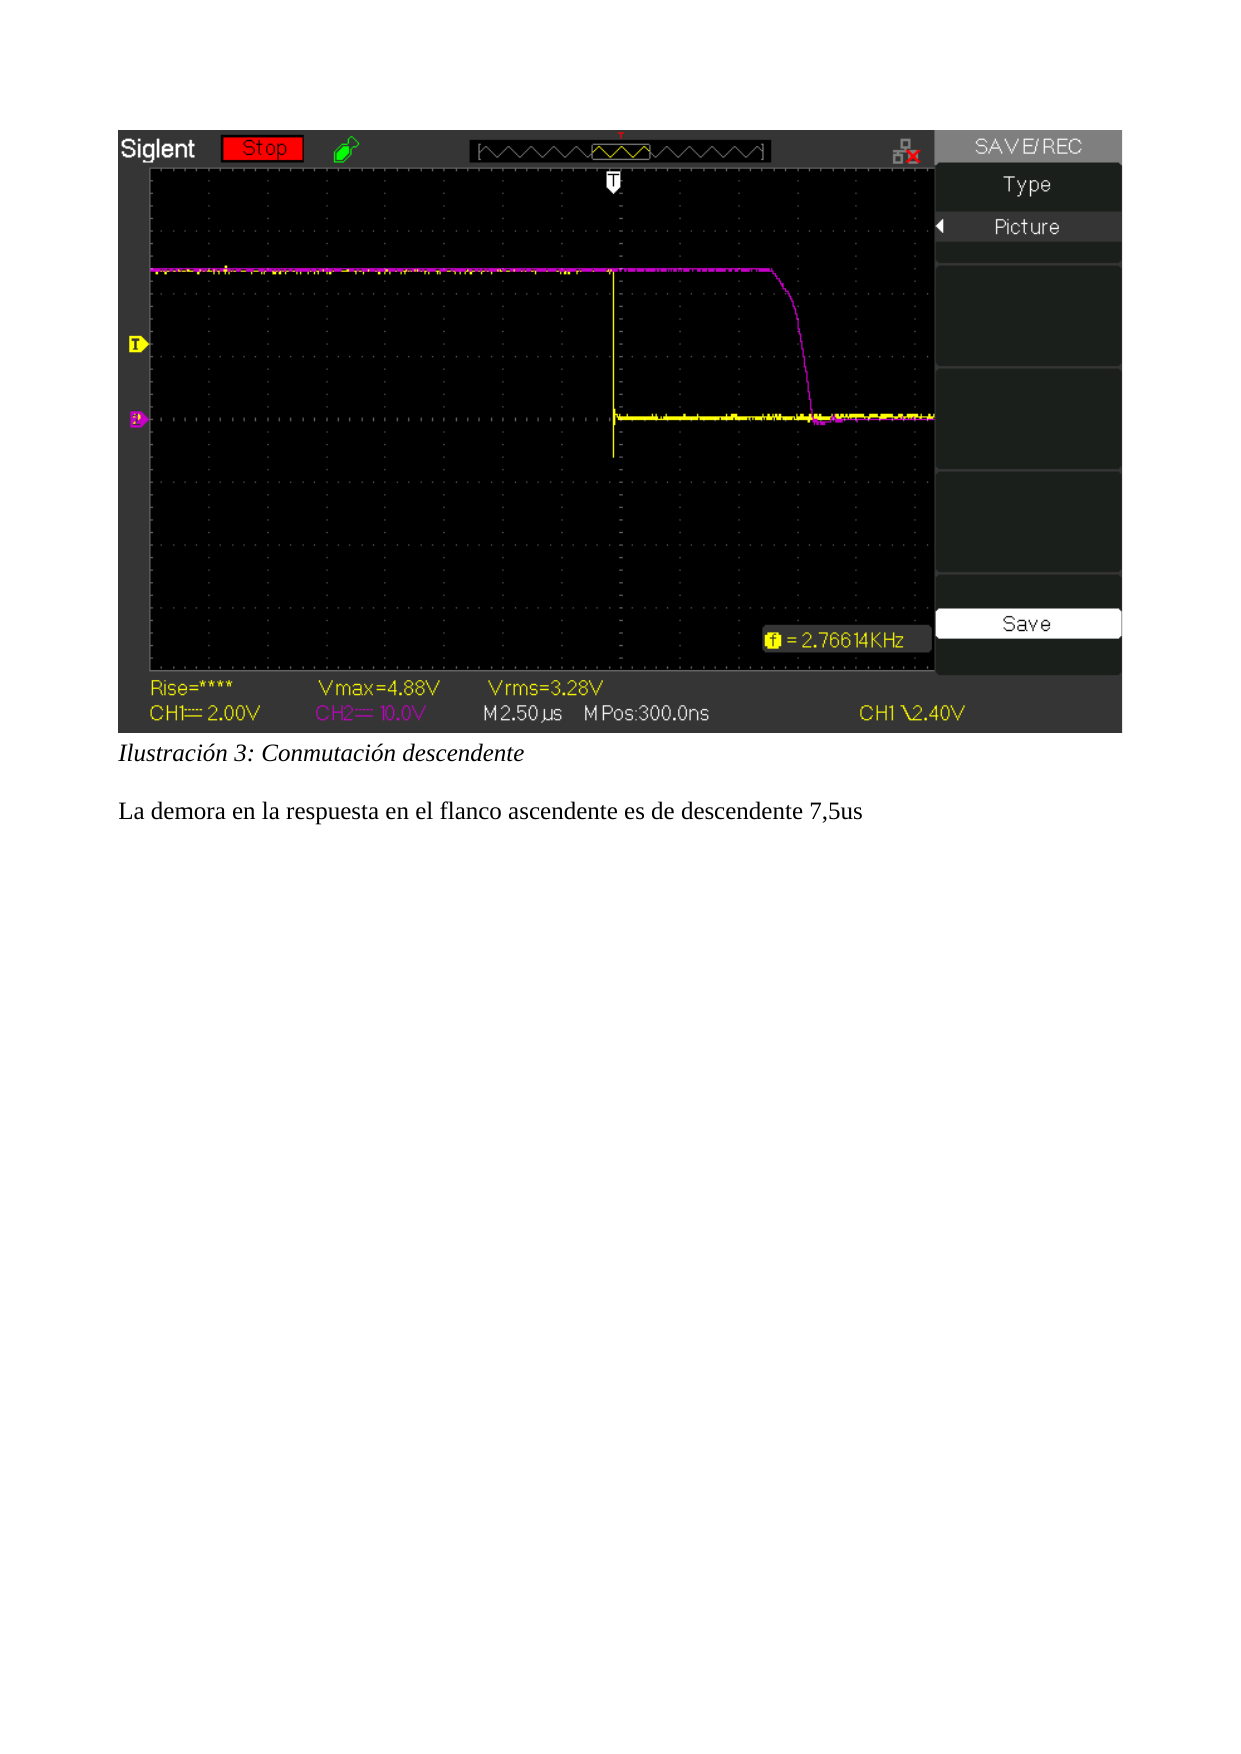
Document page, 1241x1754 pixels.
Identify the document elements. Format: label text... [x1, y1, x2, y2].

text La demora en la respuesta en el flanco ascendente es de descendente 7,5us [118, 796, 1122, 824]
picture [118, 130, 1123, 733]
text Ilustración 3: Conmutación descendente [118, 733, 1122, 767]
